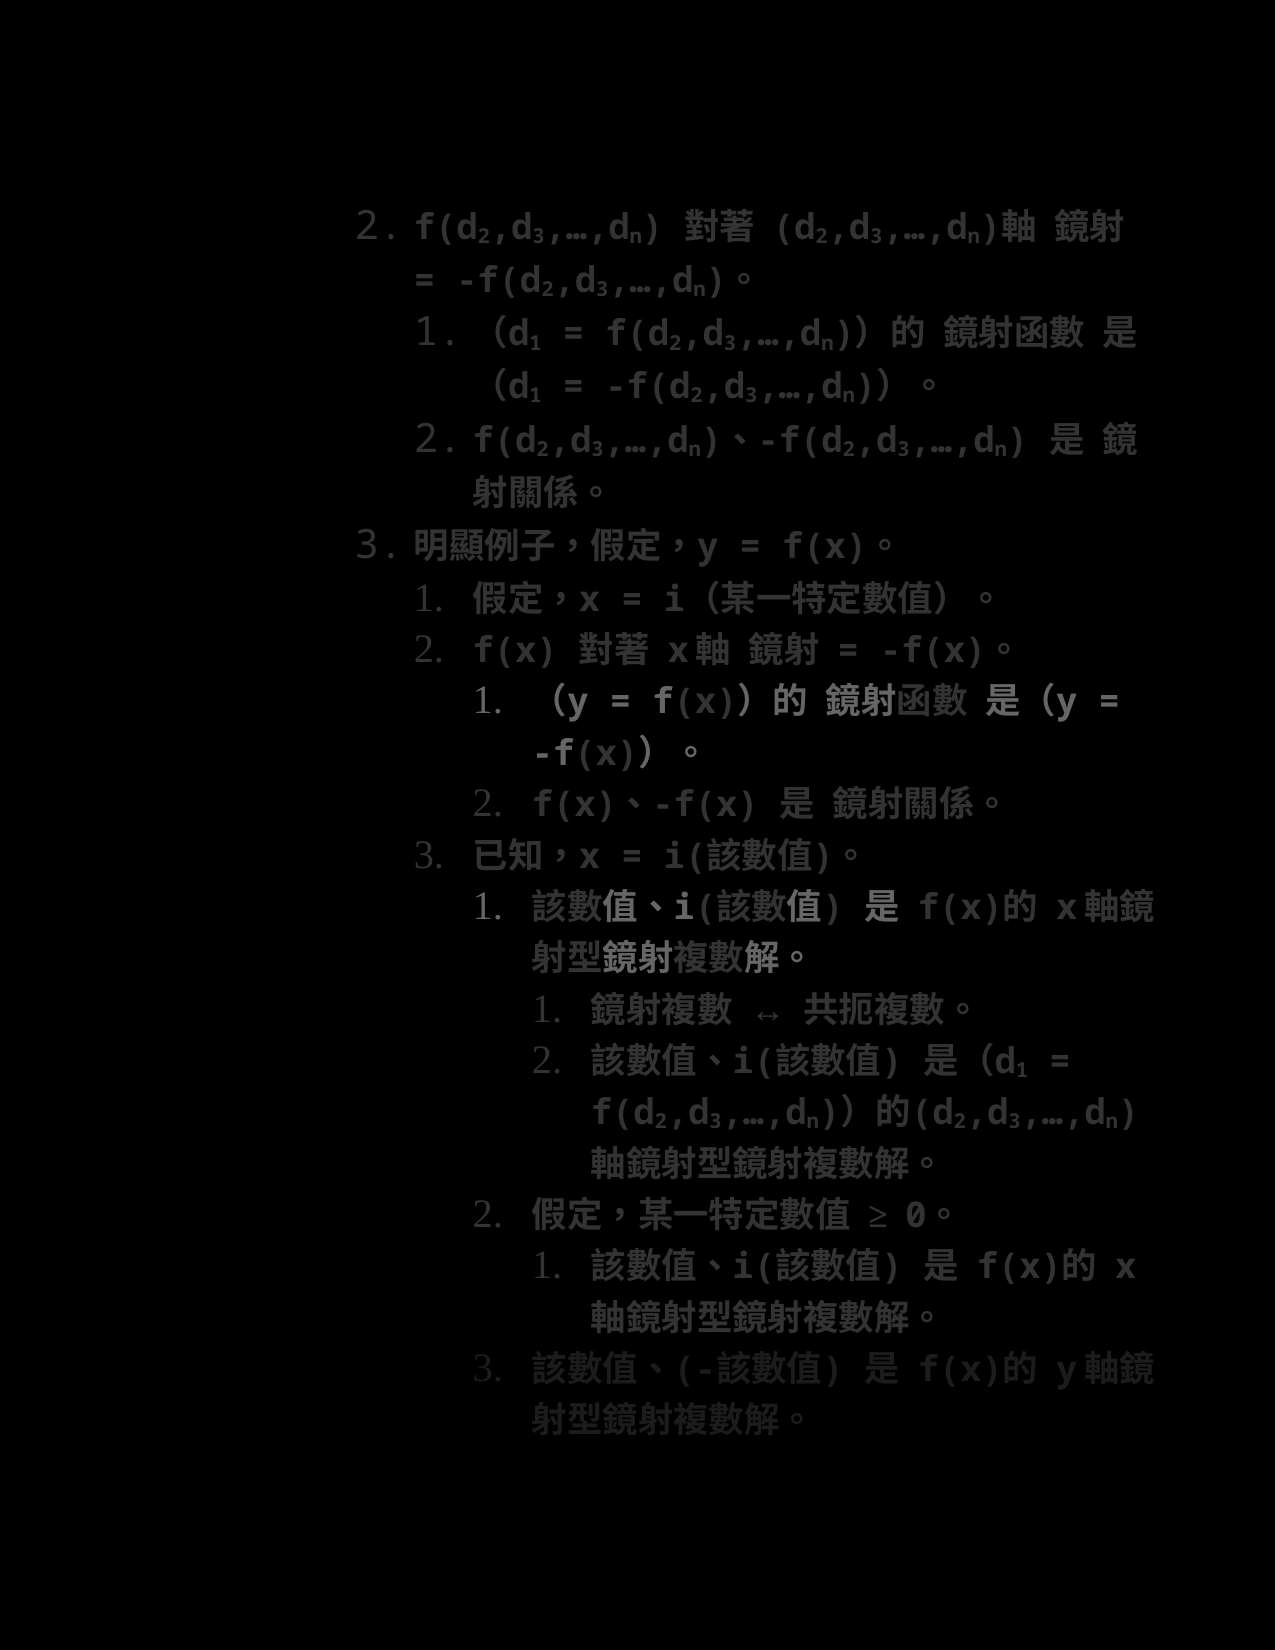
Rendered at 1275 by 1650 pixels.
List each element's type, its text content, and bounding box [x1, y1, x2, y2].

list 該數值、i(該數值) 是 f(x)的 x軸鏡射型鏡射複數解。 [532, 1237, 1157, 1340]
list 該數值、(-該數值) 是 f(x)的 y軸鏡射型鏡射複數解。 [472, 1340, 1157, 1443]
list 該數值、i(該數值) 是 f(x)的 x軸鏡射型鏡射複數解。 [472, 878, 1157, 981]
list （d1 = f(d2,d3,…,dn)）的 鏡射函數 是（d1 = -f(d2,d3,…,dn)）。 [413, 302, 1157, 409]
list f(x)、-f(x) 是 鏡射關係。 [472, 776, 1157, 827]
list （y = f(x)）的 鏡射函數 是（y = -f(x)）。 [472, 673, 1157, 776]
list f(x) 對著 x軸 鏡射 = -f(x)。 [413, 622, 1157, 673]
list 已知，x = i(該數值)。 [413, 827, 1157, 878]
list f(d2,d3,…,dn)、-f(d2,d3,…,dn) 是 鏡射關係。 [413, 409, 1157, 515]
list 明顯例子，假定，y = f(x)。 [354, 515, 1157, 570]
list 假定，某一特定數值 ≥ 0。 [472, 1186, 1157, 1237]
list 該數值、i(該數值) 是（d1 = f(d2,d3,…,dn)）的(d2,d3,…,dn)軸鏡射型鏡射複數解。 [532, 1032, 1157, 1186]
list 鏡射複數 ↔ 共扼複數。 [532, 981, 1157, 1032]
list 假定，x = i（某一特定數值）。 [413, 570, 1157, 622]
list f(d2,d3,…,dn) 對著 (d2,d3,…,dn)軸 鏡射 = -f(d2,d3,…,dn)。 [354, 196, 1157, 302]
